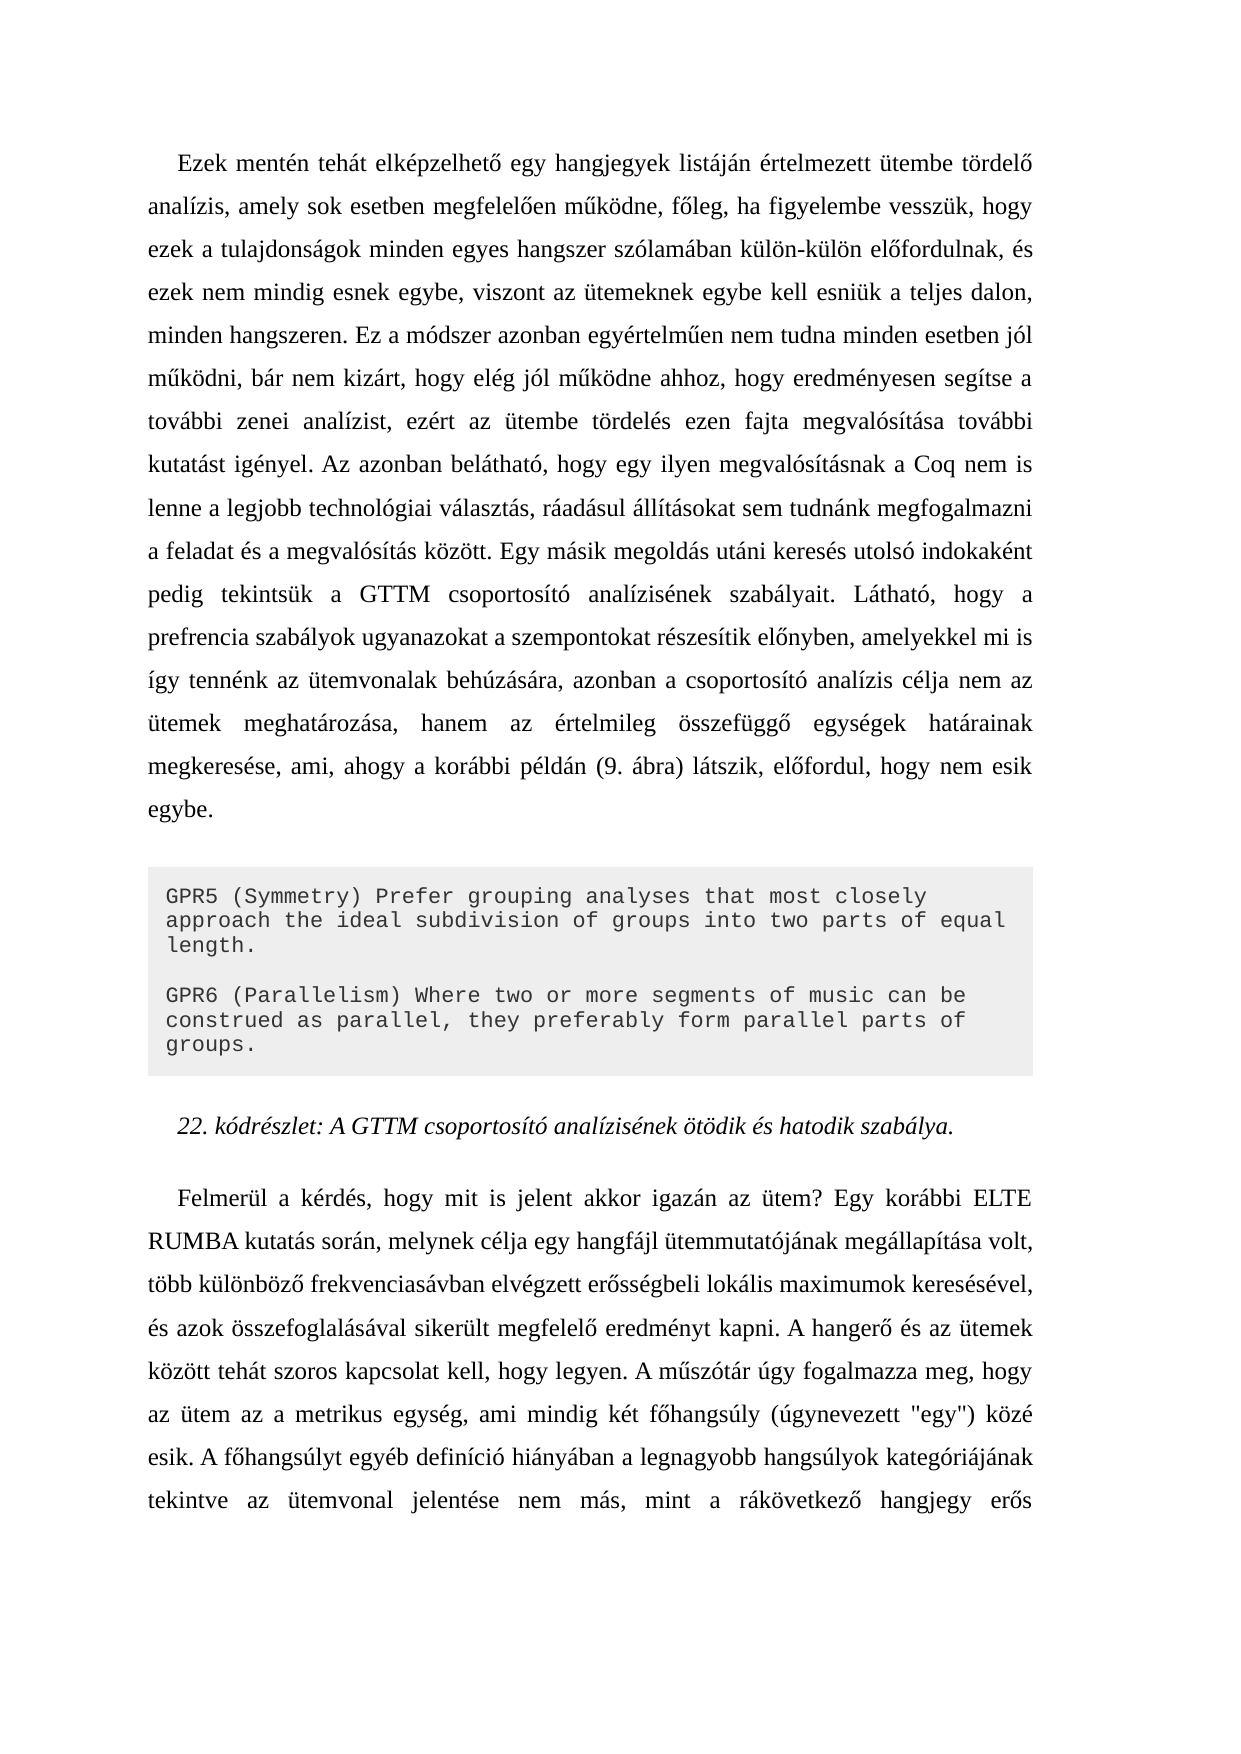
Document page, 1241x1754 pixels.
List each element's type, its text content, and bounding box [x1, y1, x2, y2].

text Felmerül a kérdés, hogy mit is jelent akkor igazán az ütem? Egy korábbi ELTE RUMBA kutatás során, melynek célja egy hangfájl ütemmutatójának megállapítása volt, több különböző frekvenciasávban elvégzett erősségbeli lokális maximumok keresésével, és azok összefoglalásával sikerült megfelelő eredményt kapni. A hangerő és az ütemek között tehát szoros kapcsolat kell, hogy legyen. A műszótár úgy fogalmazza meg, hogy az ütem az a metrikus egység, ami mindig két főhangsúly (úgynevezett "egy") közé esik. A főhangsúlyt egyéb definíció hiányában a legnagyobb hangsúlyok kategóriájának tekintve az ütemvonal jelentése nem más, mint a rákövetkező hangjegy erős [148, 1183, 1033, 1514]
text Ezek mentén tehát elképzelhető egy hangjegyek listáján értelmezett ütembe tördelő analízis, amely sok esetben megfelelően működne, főleg, ha figyelembe vesszük, hogy ezek a tulajdonságok minden egyes hangszer szólamában külön-külön előfordulnak, és ezek nem mindig esnek egybe, viszont az ütemeknek egybe kell esniük a teljes dalon, minden hangszeren. Ez a módszer azonban egyértelműen nem tudna minden esetben jól működni, bár nem kizárt, hogy elég jól működne ahhoz, hogy eredményesen segítse a további zenei analízist, ezért az ütembe tördelés ezen fajta megvalósítása további kutatást igényel. Az azonban belátható, hogy egy ilyen megvalósításnak a Coq nem is lenne a legjobb technológiai választás, ráadásul állításokat sem tudnánk megfogalmazni a feladat és a megvalósítás között. Egy másik megoldás utáni keresés utolsó indokaként pedig tekintsük a GTTM csoportosító analízisének szabályait. Látható, hogy a prefrencia szabályok ugyanazokat a szempontokat részesítik előnyben, amelyekkel mi is így tennénk az ütemvonalak behúzására, azonban a csoportosító analízis célja nem az ütemek meghatározása, hanem az értelmileg összefüggő egységek határainak megkeresése, ami, ahogy a korábbi példán (9. ábra) látszik, előfordul, hogy nem esik egybe. [148, 148, 1033, 823]
text 22. kódrészlet: A GTTM csoportosító analízisének ötödik és hatodik szabálya. [148, 1111, 1033, 1140]
text GPR5 (Symmetry) Prefer grouping analyses that most closely approach the ideal subdivision of groups into two parts of equal length. GPR6 (Parallelism) Where two or more segments of music can be construed as parallel, they preferably form parallel parts of groups. [148, 867, 1033, 1076]
